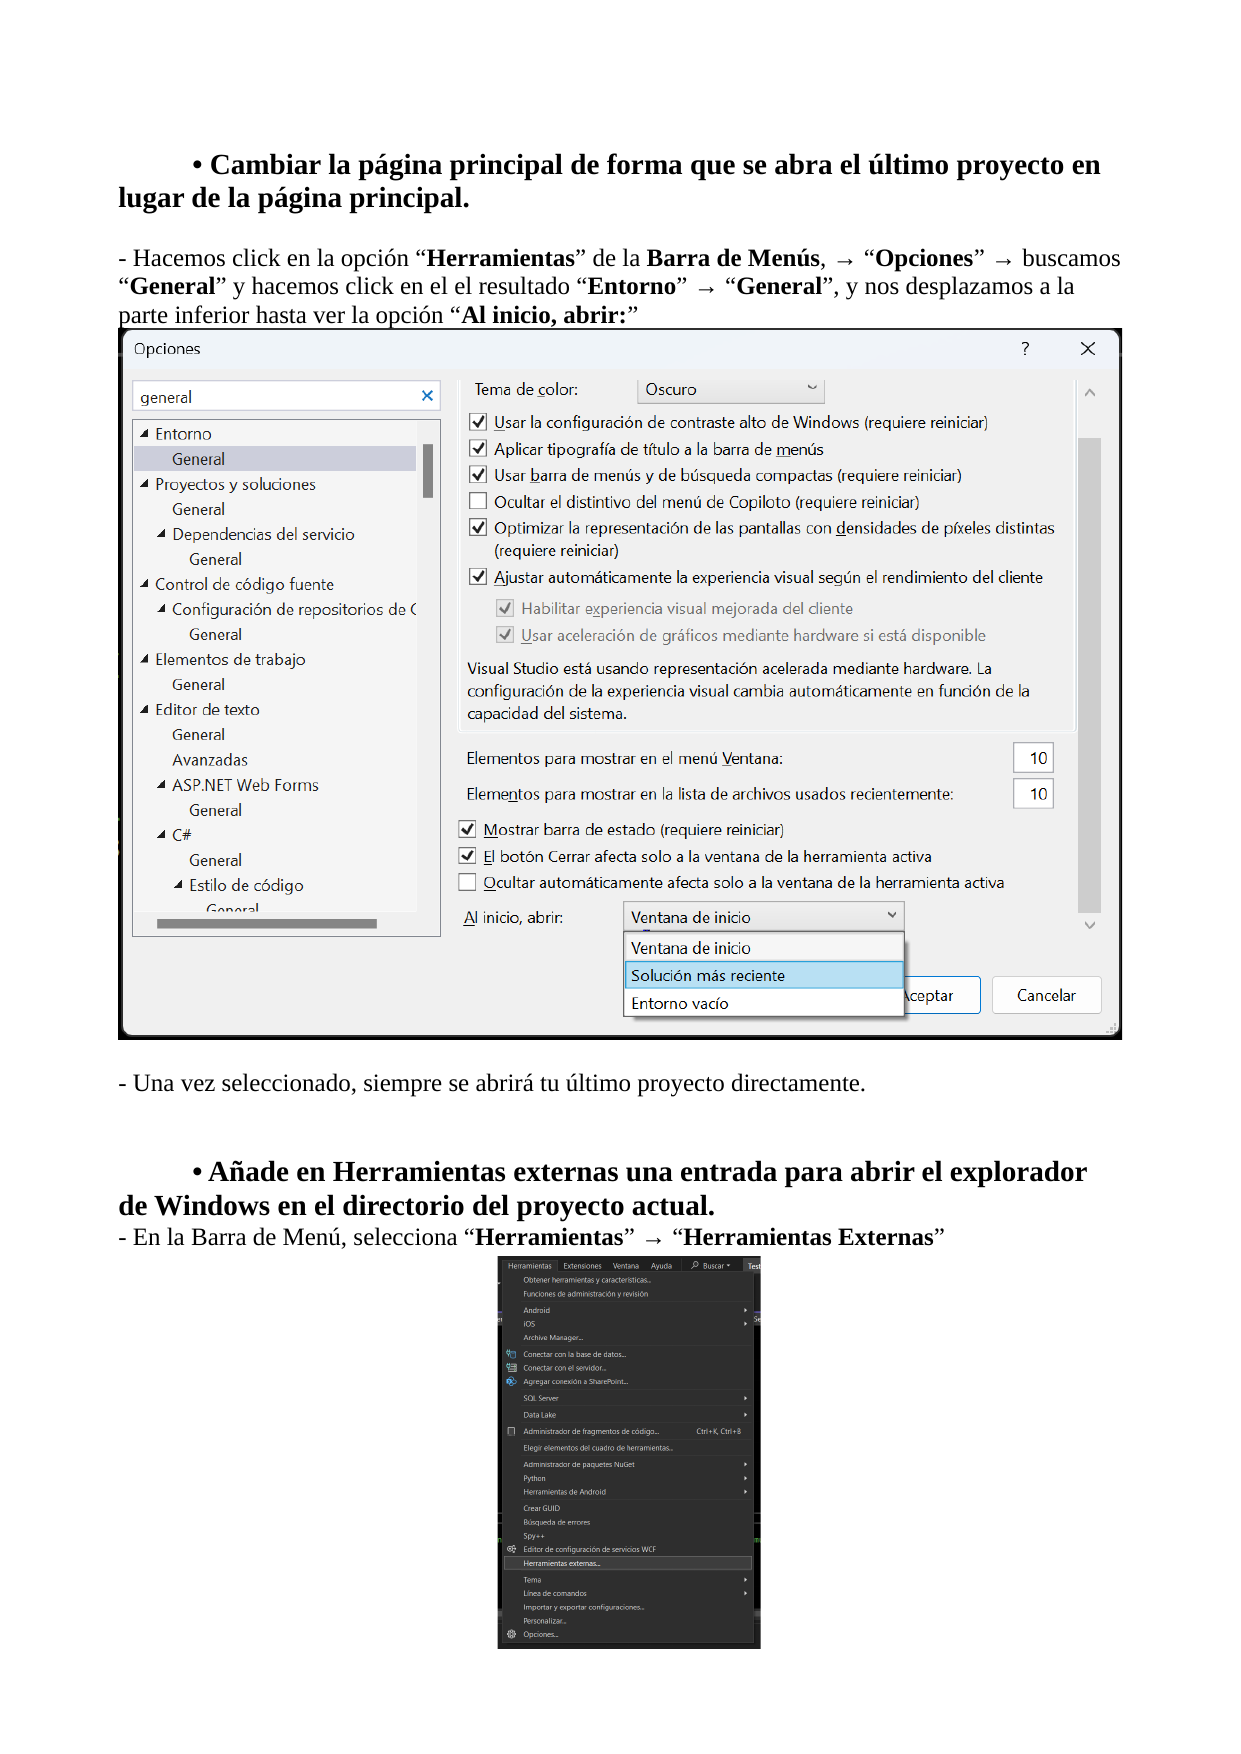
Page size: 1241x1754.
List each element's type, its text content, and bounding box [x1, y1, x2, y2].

picture [118, 328, 1123, 1040]
text • Cambiar la página principal de forma que se abra el último proyecto en lugar de la página principal. [118, 147, 1122, 214]
text - Hacemos click en la opción “Herramientas” de la Barra de Menús, → “Opciones” → buscamos “General” y hacemos click en el el resultado “Entorno” → “General”, y nos desplazamos a la parte inferior hasta ver la opción “Al inicio, abrir:” [118, 243, 1122, 328]
picture [497, 1256, 761, 1649]
text - Una vez seleccionado, siempre se abrirá tu último proyecto directamente. [118, 1068, 1122, 1097]
text • Añade en Herramientas externas una entrada para abrir el explorador de Windows en el directorio del proyecto actual. [118, 1154, 1122, 1222]
text - En la Barra de Menú, selecciona “Herramientas” → “Herramientas Externas” [118, 1222, 1122, 1250]
